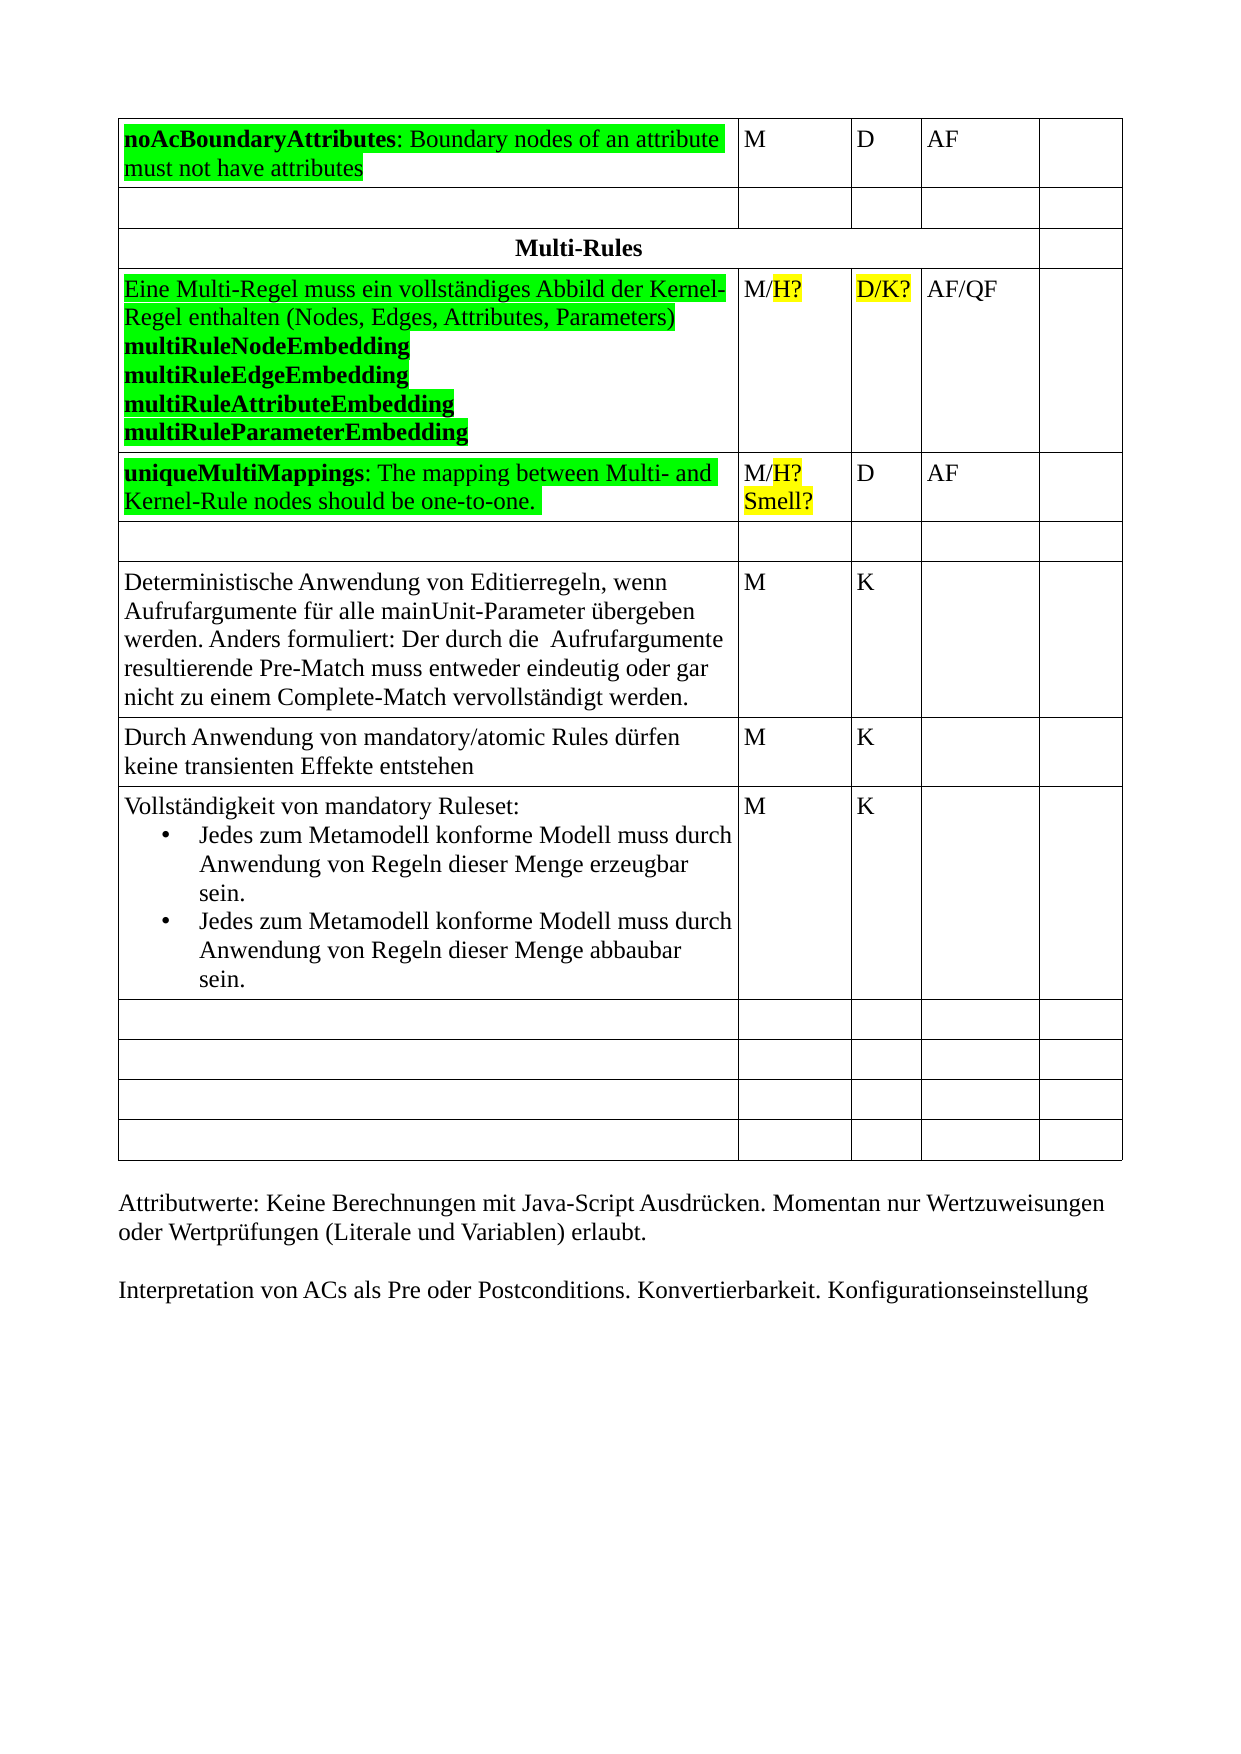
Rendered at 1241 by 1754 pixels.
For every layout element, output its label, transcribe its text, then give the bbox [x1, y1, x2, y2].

table_cell [852, 1120, 921, 1160]
table_cell M [739, 119, 851, 187]
table_cell [1040, 269, 1122, 452]
table_cell [1040, 787, 1122, 998]
table_cell [1040, 453, 1122, 521]
table_cell [1040, 119, 1122, 187]
table_cell [922, 718, 1039, 786]
table_cell [1040, 718, 1122, 786]
table_cell [922, 522, 1039, 561]
table_cell [922, 562, 1039, 717]
table_cell [119, 522, 738, 561]
table_cell AF/QF [922, 269, 1039, 452]
table_cell [1040, 1040, 1122, 1079]
table_cell Eine Multi-Regel muss ein vollständiges Abbild der Kernel-Regel enthalten (Nodes, Edges, Attributes, Parameters) multiRuleNodeEmbedding multiRuleEdgeEmbedding multiRuleAttributeEmbedding multiRuleParameterEmbedding [119, 269, 738, 452]
table_cell [119, 1080, 738, 1119]
table_cell K [852, 787, 921, 998]
table_cell [739, 1120, 851, 1160]
table_cell D [852, 119, 921, 187]
table_cell [1040, 522, 1122, 561]
table_cell [922, 1120, 1039, 1160]
table_cell [852, 188, 921, 227]
table_cell [1040, 229, 1122, 268]
table_cell [119, 1120, 738, 1160]
table_cell M [739, 562, 851, 717]
table_cell M/H? [739, 269, 851, 452]
table_cell [922, 1040, 1039, 1079]
table_cell uniqueMultiMappings: The mapping between Multi- and Kernel-Rule nodes should be one-to-one. [119, 453, 738, 521]
table_cell [922, 188, 1039, 227]
table_cell [119, 188, 738, 227]
table_cell [1040, 1120, 1122, 1160]
table_cell [1040, 188, 1122, 227]
table_cell Durch Anwendung von mandatory/atomic Rules dürfen keine transienten Effekte entstehen [119, 718, 738, 786]
table_cell [1040, 1000, 1122, 1039]
table_cell K [852, 562, 921, 717]
table_cell [852, 1000, 921, 1039]
table_cell Vollständigkeit von mandatory Ruleset: Jedes zum Metamodell konforme Modell muss durch Anwendung von Regeln dieser Menge erzeugbar sein. Jedes zum Metamodell konforme Modell muss durch Anwendung von Regeln dieser Menge abbaubar sein. [119, 787, 738, 998]
table_cell [739, 188, 851, 227]
table_cell Multi-Rules [119, 229, 1039, 268]
table_cell [119, 1000, 738, 1039]
table_cell D [852, 453, 921, 521]
table_cell [119, 1040, 738, 1079]
table_cell [852, 1040, 921, 1079]
table_cell M [739, 718, 851, 786]
table_cell M/H? Smell? [739, 453, 851, 521]
table_cell M [739, 787, 851, 998]
table_cell [739, 1000, 851, 1039]
table_cell [922, 1000, 1039, 1039]
text Interpretation von ACs als Pre oder Postconditions. Konvertierbarkeit. Konfigurationseinstellung [118, 1275, 1122, 1303]
table_cell AF [922, 453, 1039, 521]
text Attributwerte: Keine Berechnungen mit Java-Script Ausdrücken. Momentan nur Wertzuweisungen oder Wertprüfungen (Literale und Variablen) erlaubt. [118, 1188, 1122, 1246]
table_cell [852, 522, 921, 561]
table_cell [739, 1080, 851, 1119]
table_cell noAcBoundaryAttributes: Boundary nodes of an attribute must not have attributes [119, 119, 738, 187]
table_cell [922, 1080, 1039, 1119]
table_cell [1040, 562, 1122, 717]
table_cell K [852, 718, 921, 786]
table_cell AF [922, 119, 1039, 187]
table_cell [739, 1040, 851, 1079]
table_cell [1040, 1080, 1122, 1119]
table_cell D/K? [852, 269, 921, 452]
table_cell Deterministische Anwendung von Editierregeln, wenn Aufrufargumente für alle mainUnit-Parameter übergeben werden. Anders formuliert: Der durch die Aufrufargumente resultierende Pre-Match muss entweder eindeutig oder gar nicht zu einem Complete-Match vervollständigt werden. [119, 562, 738, 717]
table_cell [922, 787, 1039, 998]
table_cell [852, 1080, 921, 1119]
table_cell [739, 522, 851, 561]
